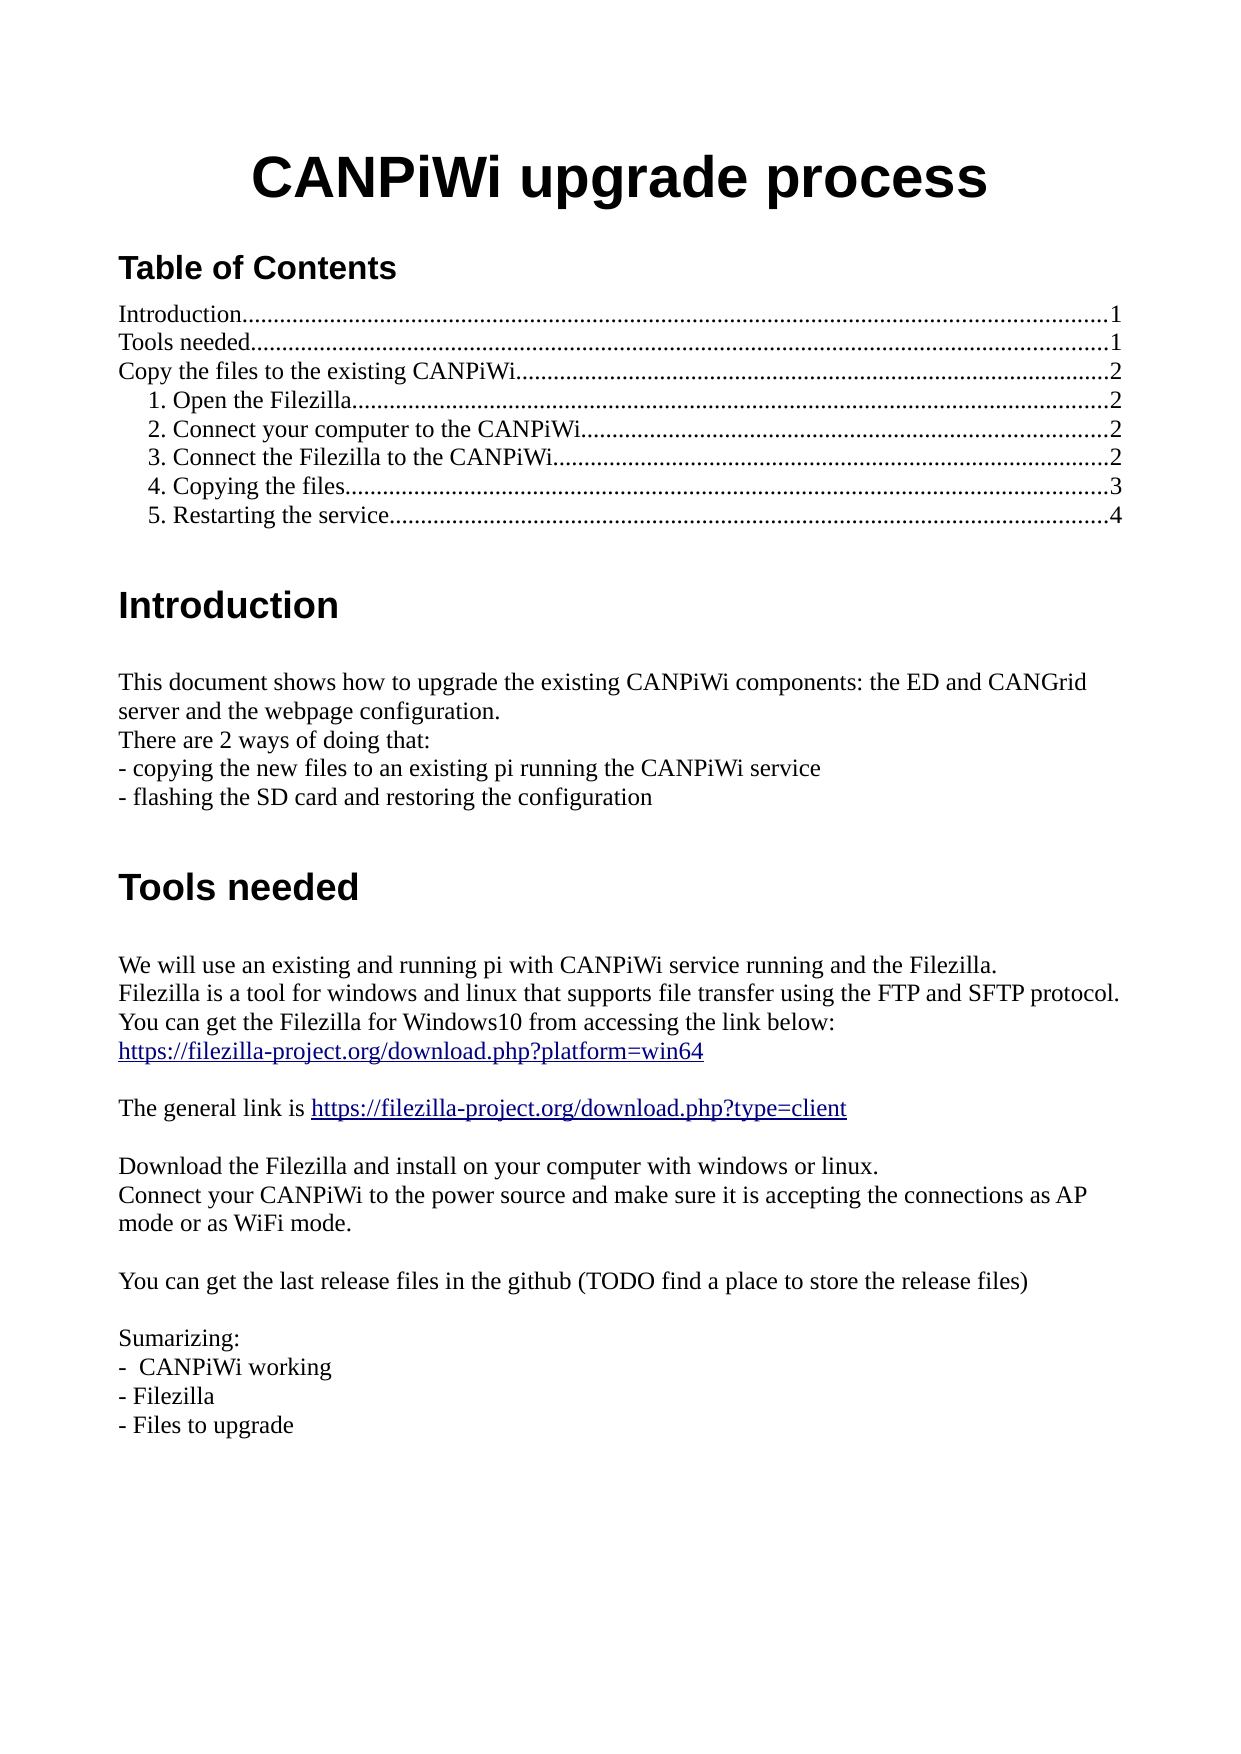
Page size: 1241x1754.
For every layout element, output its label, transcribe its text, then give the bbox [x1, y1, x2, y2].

text We will use an existing and running pi with CANPiWi service running and the Filezilla. [118, 950, 1122, 978]
text The general link is https://filezilla-project.org/download.php?type=client [118, 1093, 1122, 1122]
text 1. Open the Filezilla 2 [148, 385, 1122, 414]
subtitle Table of Contents [118, 248, 1122, 286]
text Tools needed 1 [118, 327, 1122, 356]
subtitle Tools needed [118, 865, 1122, 908]
text - Filezilla [118, 1381, 1122, 1410]
text Filezilla is a tool for windows and linux that supports file transfer using the FTP and SFTP protocol. [118, 978, 1122, 1007]
text 4. Copying the files 3 [148, 471, 1122, 500]
text You can get the Filezilla for Windows10 from accessing the link below: [118, 1007, 1122, 1036]
text - copying the new files to an existing pi running the CANPiWi service [118, 753, 1122, 782]
text Copy the files to the existing CANPiWi 2 [118, 356, 1122, 385]
text - Files to upgrade [118, 1410, 1122, 1438]
text - CANPiWi working [118, 1352, 1122, 1381]
text You can get the last release files in the github (TODO find a place to store the release files) [118, 1266, 1122, 1295]
text Download the Filezilla and install on your computer with windows or linux. [118, 1151, 1122, 1180]
text https://filezilla-project.org/download.php?platform=win64 [118, 1036, 1122, 1065]
text 3. Connect the Filezilla to the CANPiWi 2 [148, 442, 1122, 471]
text Introduction 1 [118, 299, 1122, 327]
title CANPiWi upgrade process [118, 143, 1122, 210]
text There are 2 ways of doing that: [118, 725, 1122, 753]
text 5. Restarting the service 4 [148, 500, 1122, 529]
text 2. Connect your computer to the CANPiWi 2 [148, 414, 1122, 442]
text This document shows how to upgrade the existing CANPiWi components: the ED and CANGrid server and the webpage configuration. [118, 667, 1122, 725]
subtitle Introduction [118, 582, 1122, 626]
text Sumarizing: [118, 1323, 1122, 1352]
text - flashing the SD card and restoring the configuration [118, 782, 1122, 811]
text Connect your CANPiWi to the power source and make sure it is accepting the connections as AP mode or as WiFi mode. [118, 1180, 1122, 1237]
